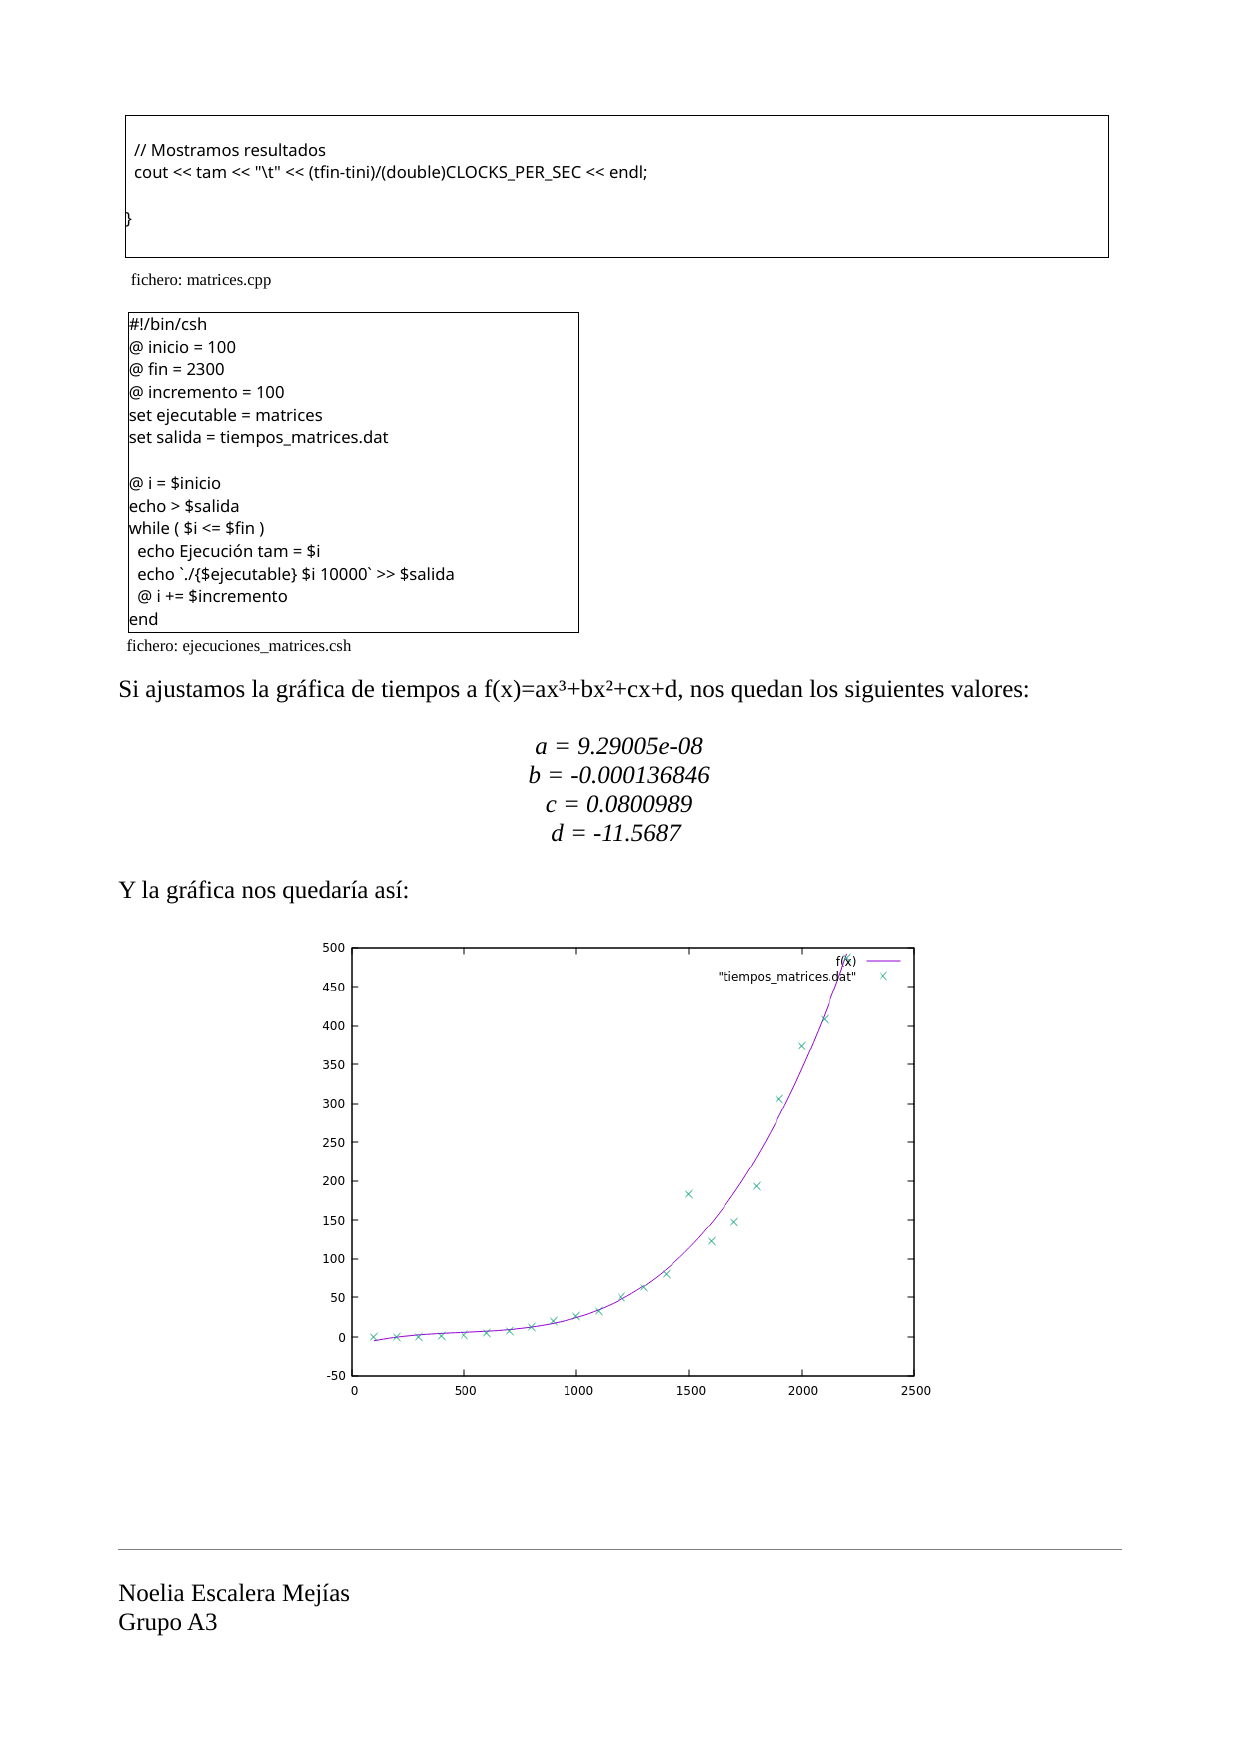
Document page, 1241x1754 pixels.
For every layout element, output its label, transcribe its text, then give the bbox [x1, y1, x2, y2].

picture [306, 932, 934, 1404]
text Si ajustamos la gráfica de tiempos a f(x)=ax³+bx²+cx+d, nos quedan los siguientes valores: [118, 674, 1122, 703]
text d = -11.5687 [118, 818, 1122, 846]
text Y la gráfica nos quedaría así: [118, 875, 1122, 904]
text fichero: matrices.cpp [118, 262, 1122, 291]
text b = -0.000136846 [118, 760, 1122, 789]
text c = 0.0800989 [118, 789, 1122, 818]
text fichero: ejecuciones_matrices.csh [118, 636, 1122, 655]
text a = 9.29005e-08 [118, 731, 1122, 760]
